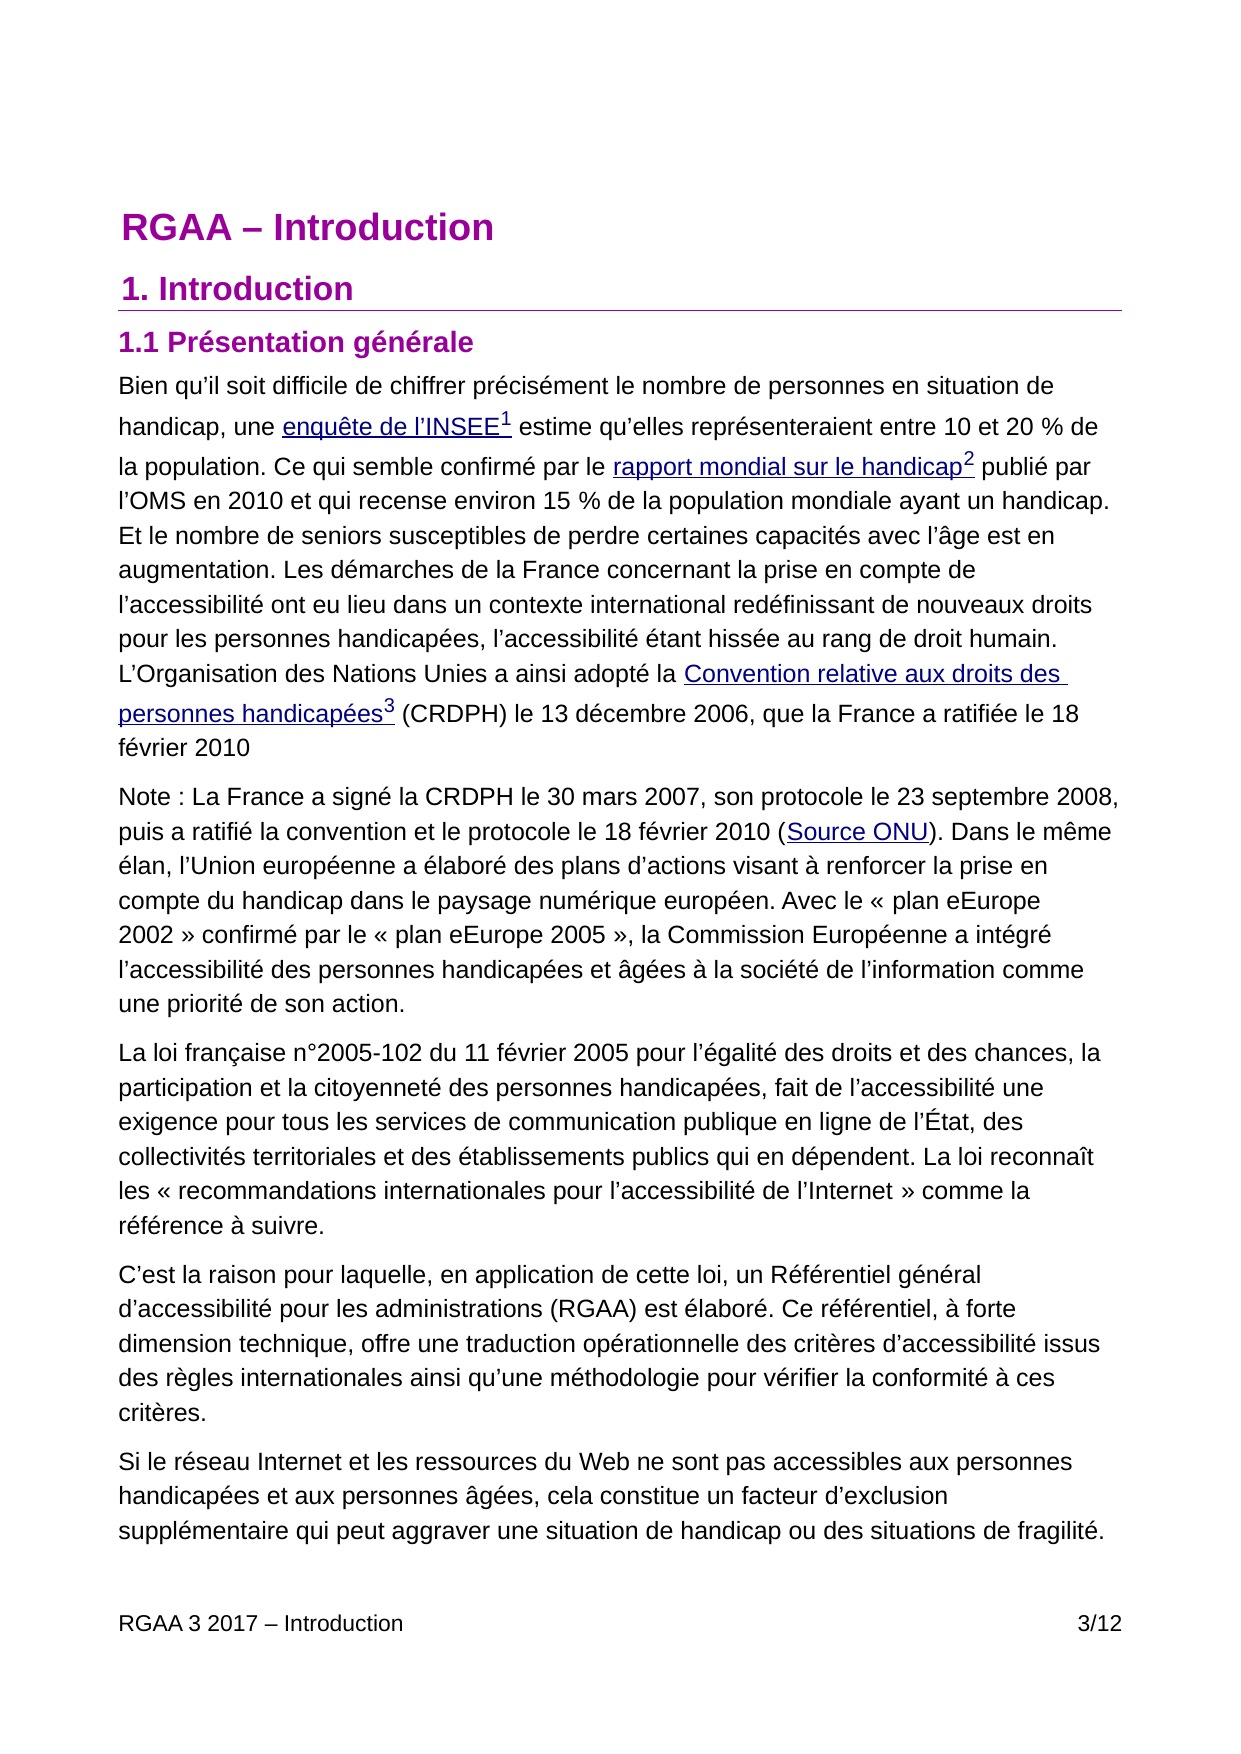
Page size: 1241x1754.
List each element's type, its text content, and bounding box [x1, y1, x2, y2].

subtitle RGAA – Introduction [118, 201, 1122, 248]
text C’est la raison pour laquelle, en application de cette loi, un Référentiel général d’accessibilité pour les administrations (RGAA) est élaboré. Ce référentiel, à forte dimension technique, offre une traduction opérationnelle des critères d’accessibilité issus des règles internationales ainsi qu’une méthodologie pour vérifier la conformité à ces critères. [118, 1260, 1122, 1426]
text La loi française n°2005-102 du 11 février 2005 pour l’égalité des droits et des chances, la participation et la citoyenneté des personnes handicapées, fait de l’accessibilité une exigence pour tous les services de communication publique en ligne de l’État, des collectivités territoriales et des établissements publics qui en dépendent. La loi reconnaît les « recommandations internationales pour l’accessibilité de l’Internet » comme la référence à suivre. [118, 1038, 1122, 1239]
subtitle 1. Introduction [118, 266, 1122, 310]
text Bien qu’il soit difficile de chiffrer précisément le nombre de personnes en situation de handicap, une enquête de l’INSEE1 estime qu’elles représenteraient entre 10 et 20 % de la population. Ce qui semble confirmé par le rapport mondial sur le handicap2 publié par l’OMS en 2010 et qui recense environ 15 % de la population mondiale ayant un handicap. Et le nombre de seniors susceptibles de perdre certaines capacités avec l’âge est en augmentation. Les démarches de la France concernant la prise en compte de l’accessibilité ont eu lieu dans un contexte international redéfinissant de nouveaux droits pour les personnes handicapées, l’accessibilité étant hissée au rang de droit humain. L’Organisation des Nations Unies a ainsi adopté la Convention relative aux droits des personnes handicapées3 (CRDPH) le 13 décembre 2006, que la France a ratifiée le 18 février 2010 [118, 371, 1122, 762]
text Si le réseau Internet et les ressources du Web ne sont pas accessibles aux personnes handicapées et aux personnes âgées, cela constitue un facteur d’exclusion supplémentaire qui peut aggraver une situation de handicap ou des situations de fragilité. [118, 1447, 1122, 1544]
subtitle 1.1 Présentation générale [118, 325, 1122, 359]
text Note : La France a signé la CRDPH le 30 mars 2007, son protocole le 23 septembre 2008, puis a ratifié la convention et le protocole le 18 février 2010 (Source ONU). Dans le même élan, l’Union européenne a élaboré des plans d’actions visant à renforcer la prise en compte du handicap dans le paysage numérique européen. Avec le « plan eEurope 2002 » confirmé par le « plan eEurope 2005 », la Commission Européenne a intégré l’accessibilité des personnes handicapées et âgées à la société de l’information comme une priorité de son action. [118, 782, 1122, 1018]
